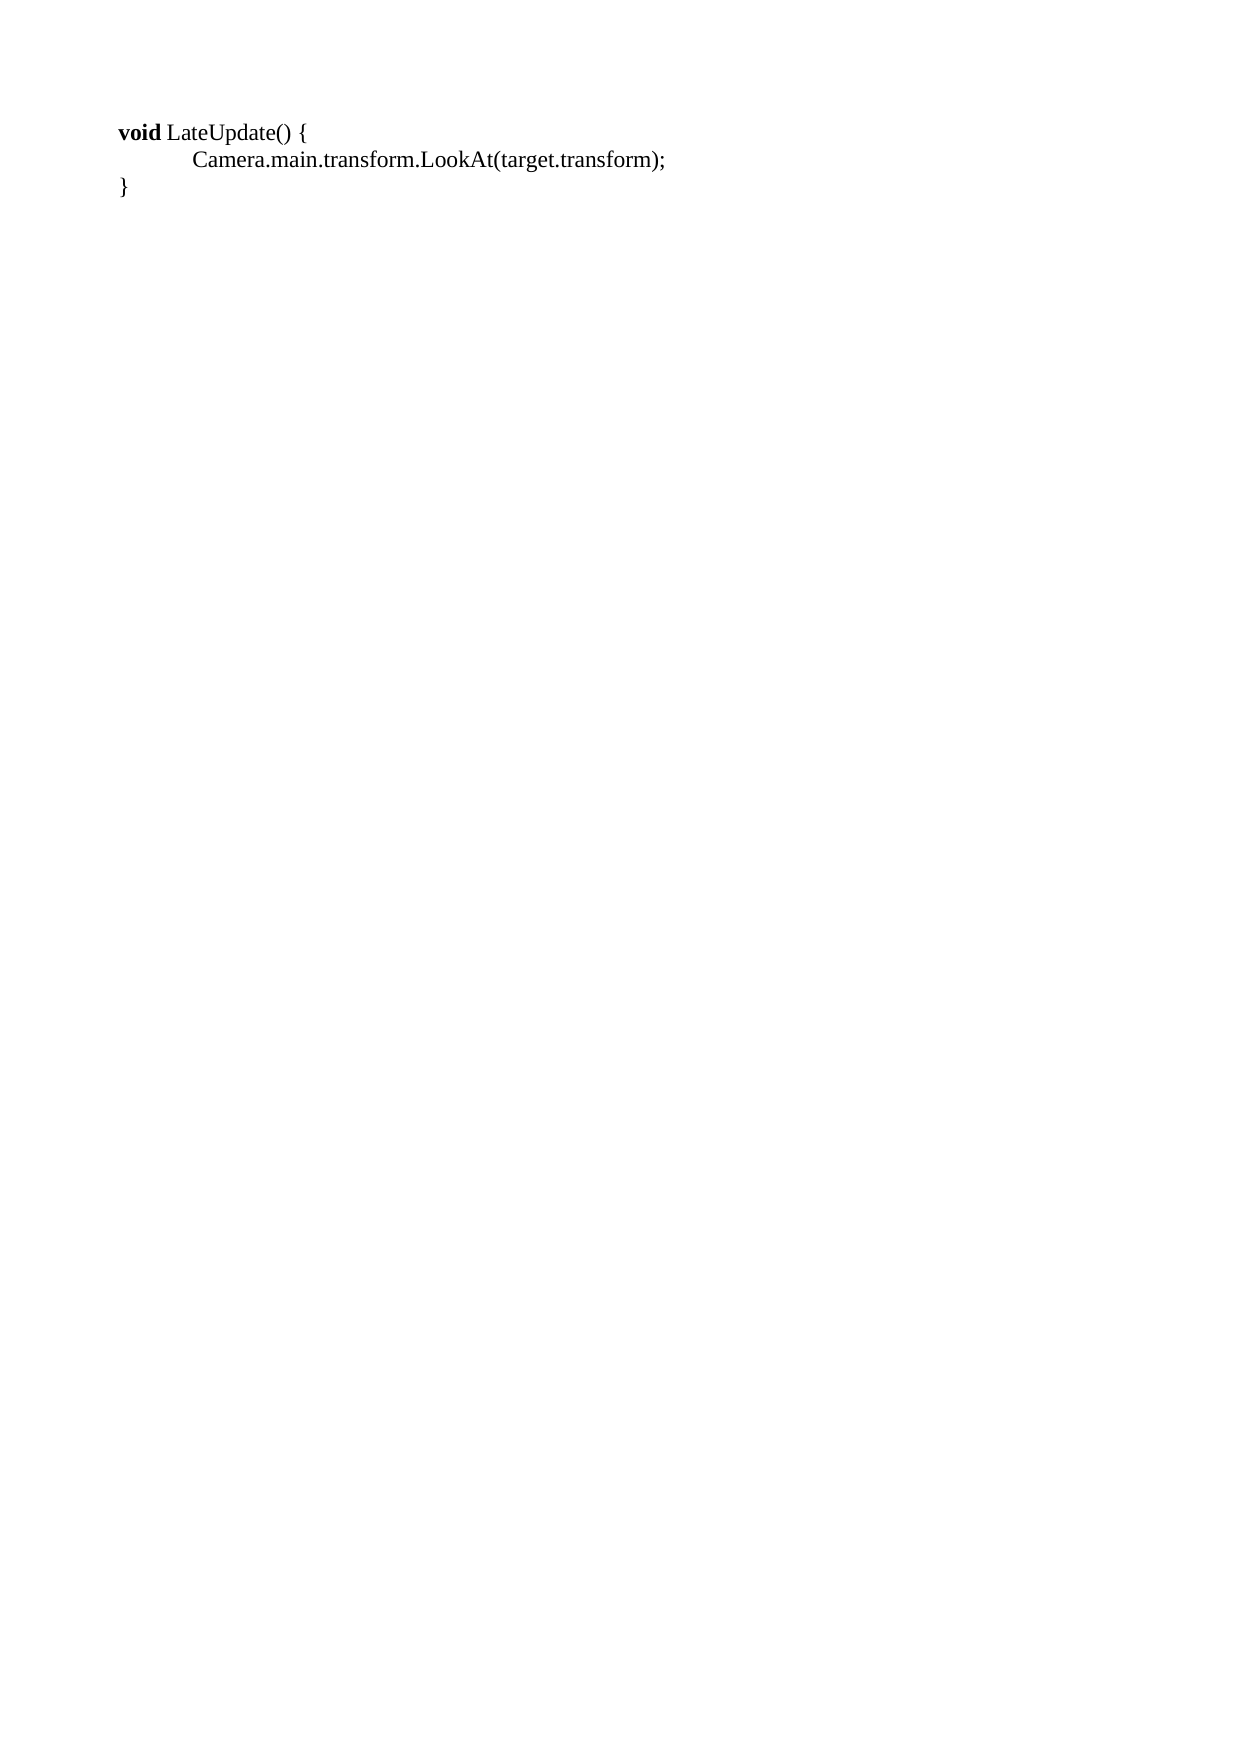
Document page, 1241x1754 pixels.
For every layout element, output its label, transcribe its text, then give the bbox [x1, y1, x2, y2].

text void LateUpdate() { [118, 118, 1122, 145]
text } [118, 172, 1122, 199]
text Camera.main.transform.LookAt(target.transform); [192, 145, 1122, 172]
